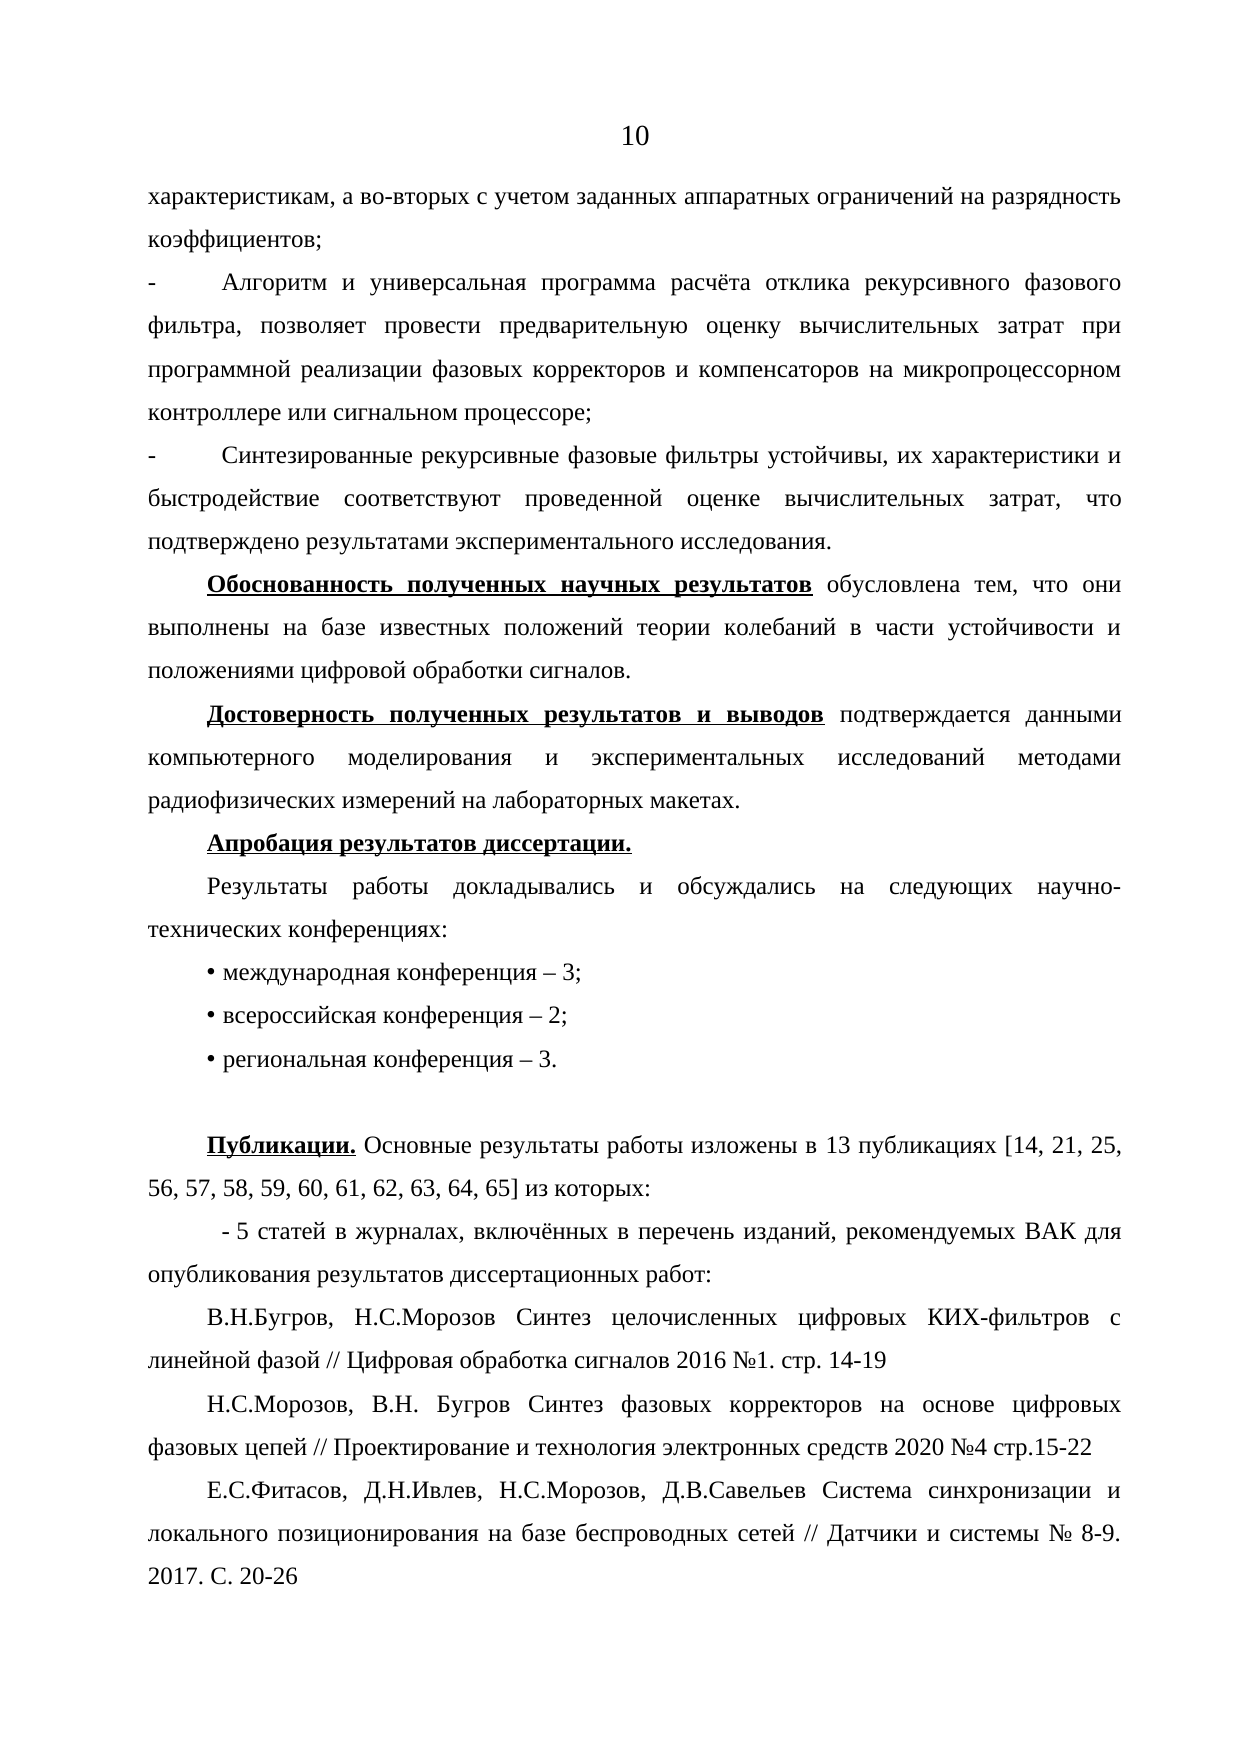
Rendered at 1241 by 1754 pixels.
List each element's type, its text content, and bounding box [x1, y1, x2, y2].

text Е.С.Фитасов, Д.Н.Ивлев, Н.С.Морозов, Д.В.Савельев Система синхронизации и локального позиционирования на базе беспроводных сетей // Датчики и системы № 8-9. 2017. С. 20-26 [148, 1475, 1122, 1590]
text Н.С.Морозов, В.Н. Бугров Синтез фазовых корректоров на основе цифровых фазовых цепей // Проектирование и технология электронных средств 2020 №4 стр.15-22 [148, 1389, 1122, 1461]
text Апробация результатов диссертации. [148, 828, 1122, 857]
list международная конференция – 3; [148, 957, 1122, 986]
text Результаты работы докладывались и обсуждались на следующих научно-технических конференциях: [148, 871, 1122, 943]
text - 5 статей в журналах, включённых в перечень изданий, рекомендуемых ВАК для опубликования результатов диссертационных работ: [148, 1216, 1122, 1288]
list - Синтезированные рекурсивные фазовые фильтры устойчивы, их характеристики и быстродействие соответствуют проведенной оценке вычислительных затрат, что подтверждено результатами экспериментального исследования. [148, 440, 1122, 555]
list всероссийская конференция – 2; [148, 1001, 1122, 1029]
text В.Н.Бугров, Н.С.Морозов Синтез целочисленных цифровых КИХ-фильтров с линейной фазой // Цифровая обработка сигналов 2016 №1. стр. 14-19 [148, 1302, 1122, 1374]
text Публикации. Основные результаты работы изложены в 13 публикациях [14, 21, 25, 56, 57, 58, 59, 60, 61, 62, 63, 64, 65] из которых: [148, 1130, 1122, 1202]
text Достоверность полученных результатов и выводов подтверждается данными компьютерного моделирования и экспериментальных исследований методами радиофизических измерений на лабораторных макетах. [148, 699, 1122, 814]
list - Алгоритм и универсальная программа расчёта отклика рекурсивного фазового фильтра, позволяет провести предварительную оценку вычислительных затрат при программной реализации фазовых корректоров и компенсаторов на микропроцессорном контроллере или сигнальном процессоре; [148, 267, 1122, 426]
text Обоснованность полученных научных результатов обусловлена тем, что они выполнены на базе известных положений теории колебаний в части устойчивости и положениями цифровой обработки сигналов. [148, 569, 1122, 684]
list характеристикам, а во-вторых с учетом заданных аппаратных ограничений на разрядность коэффициентов; [148, 181, 1122, 253]
list региональная конференция – 3. [148, 1044, 1122, 1072]
